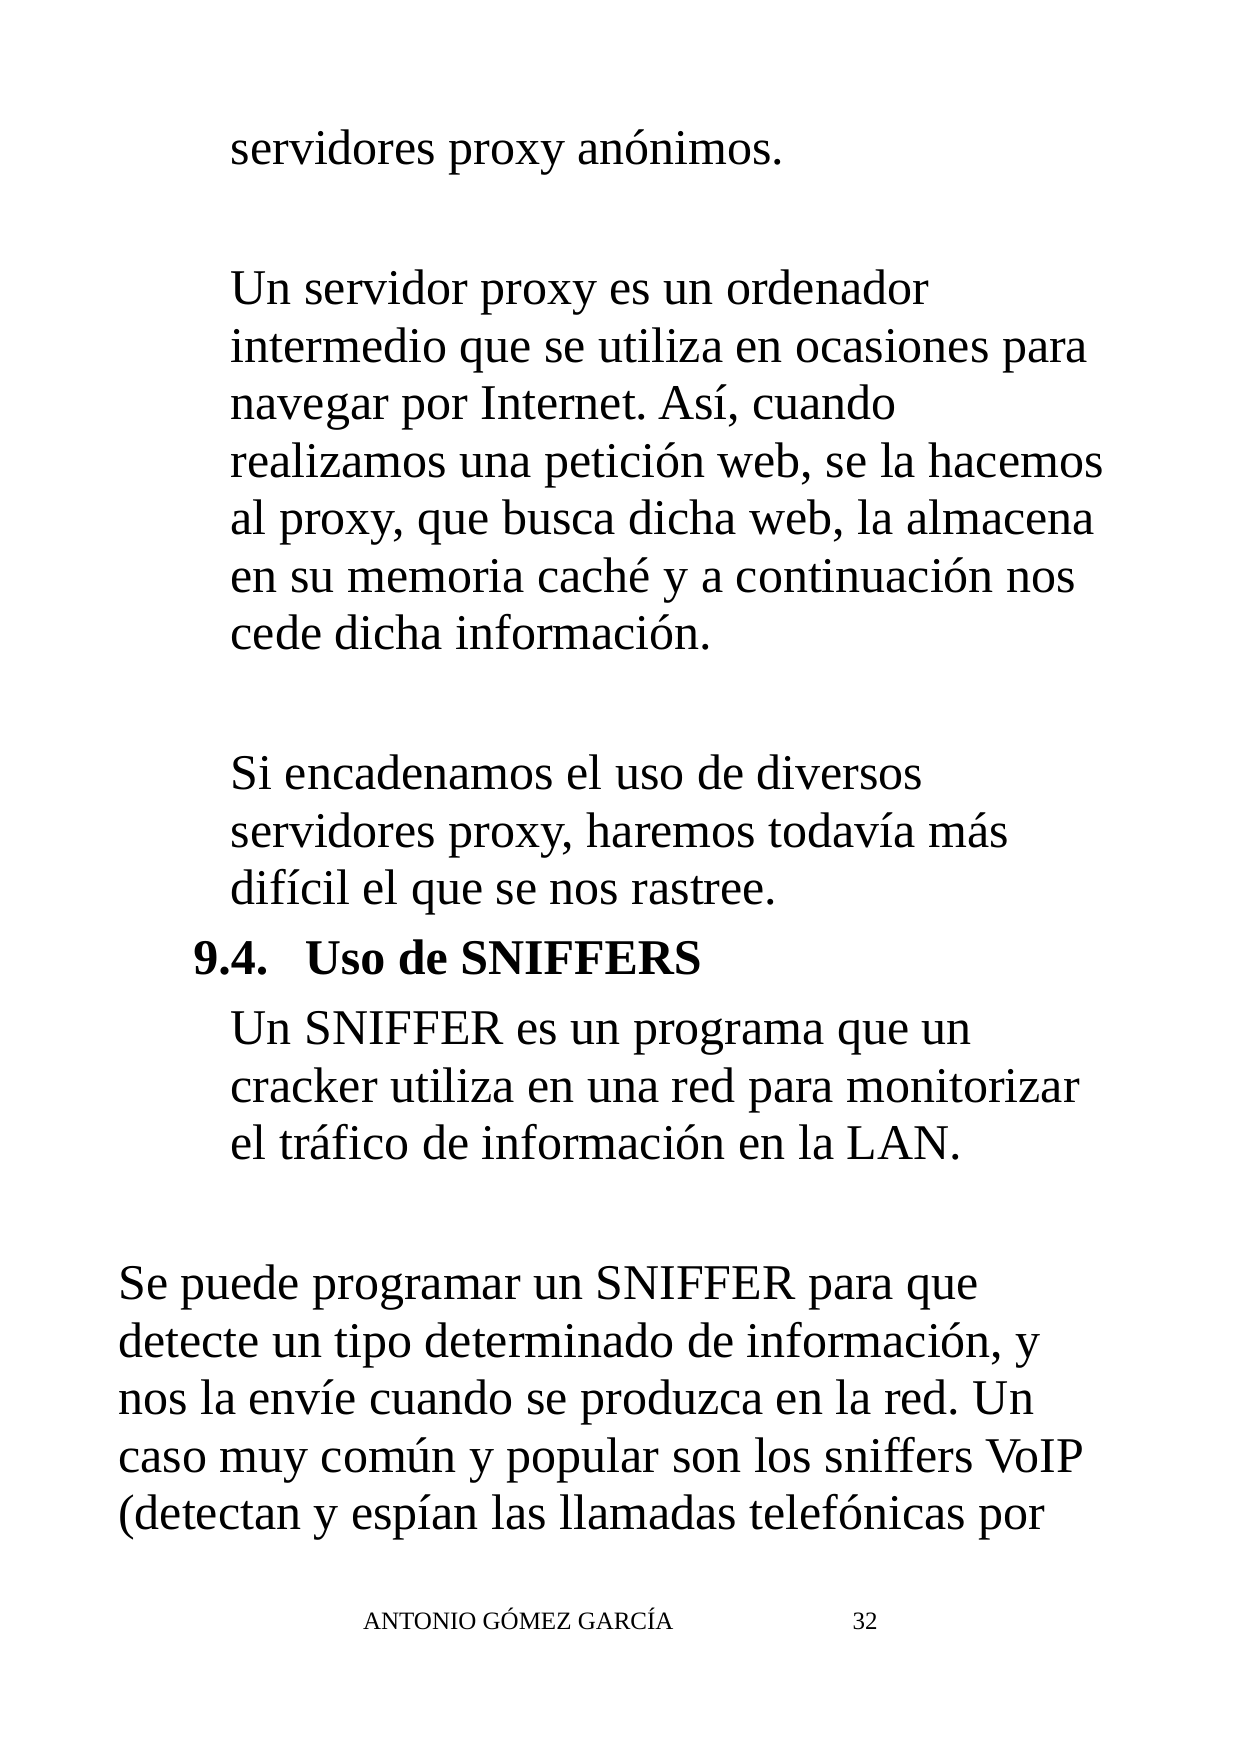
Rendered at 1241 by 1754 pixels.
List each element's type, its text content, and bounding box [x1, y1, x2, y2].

list Un SNIFFER es un programa que un cracker utiliza en una red para monitorizar el tráfico de información en la LAN. [193, 998, 1122, 1171]
list Un servidor proxy es un ordenador intermedio que se utiliza en ocasiones para navegar por Internet. Así, cuando realizamos una petición web, se la hacemos al proxy, que busca dicha web, la almacena en su memoria caché y a continuación nos cede dicha información. [193, 258, 1122, 661]
list servidores proxy anónimos. [193, 118, 1122, 176]
list Uso de SNIFFERS [193, 928, 1122, 986]
list Si encadenamos el uso de diversos servidores proxy, haremos todavía más difícil el que se nos rastree. [193, 743, 1122, 916]
text Se puede programar un SNIFFER para que detecte un tipo determinado de información, y nos la envíe cuando se produzca en la red. Un caso muy común y popular son los sniffers VoIP (detectan y espían las llamadas telefónicas por [118, 1253, 1122, 1541]
